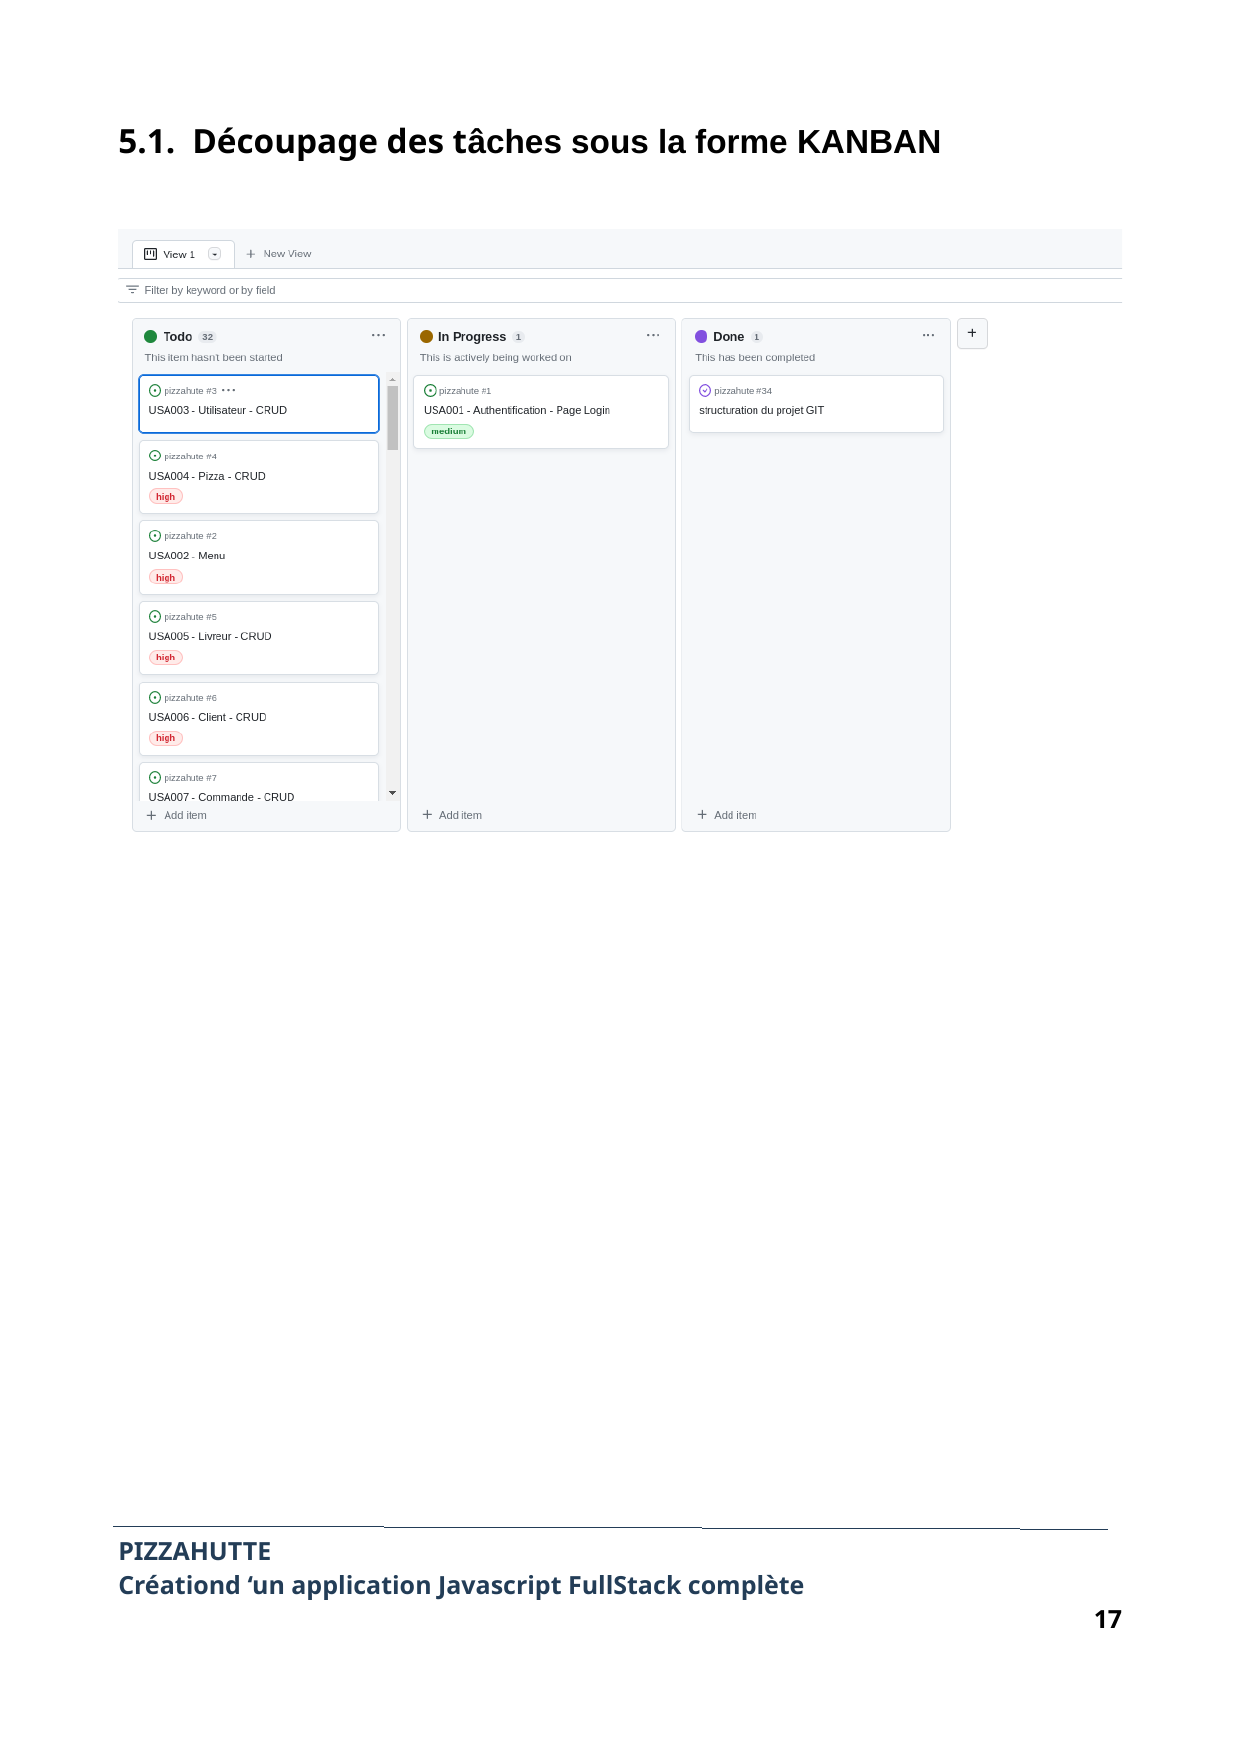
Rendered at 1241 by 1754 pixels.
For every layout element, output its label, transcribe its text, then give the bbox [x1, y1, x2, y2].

picture [118, 229, 1123, 835]
subtitle Découpage des tâches sous la forme KANBAN [118, 118, 1122, 163]
